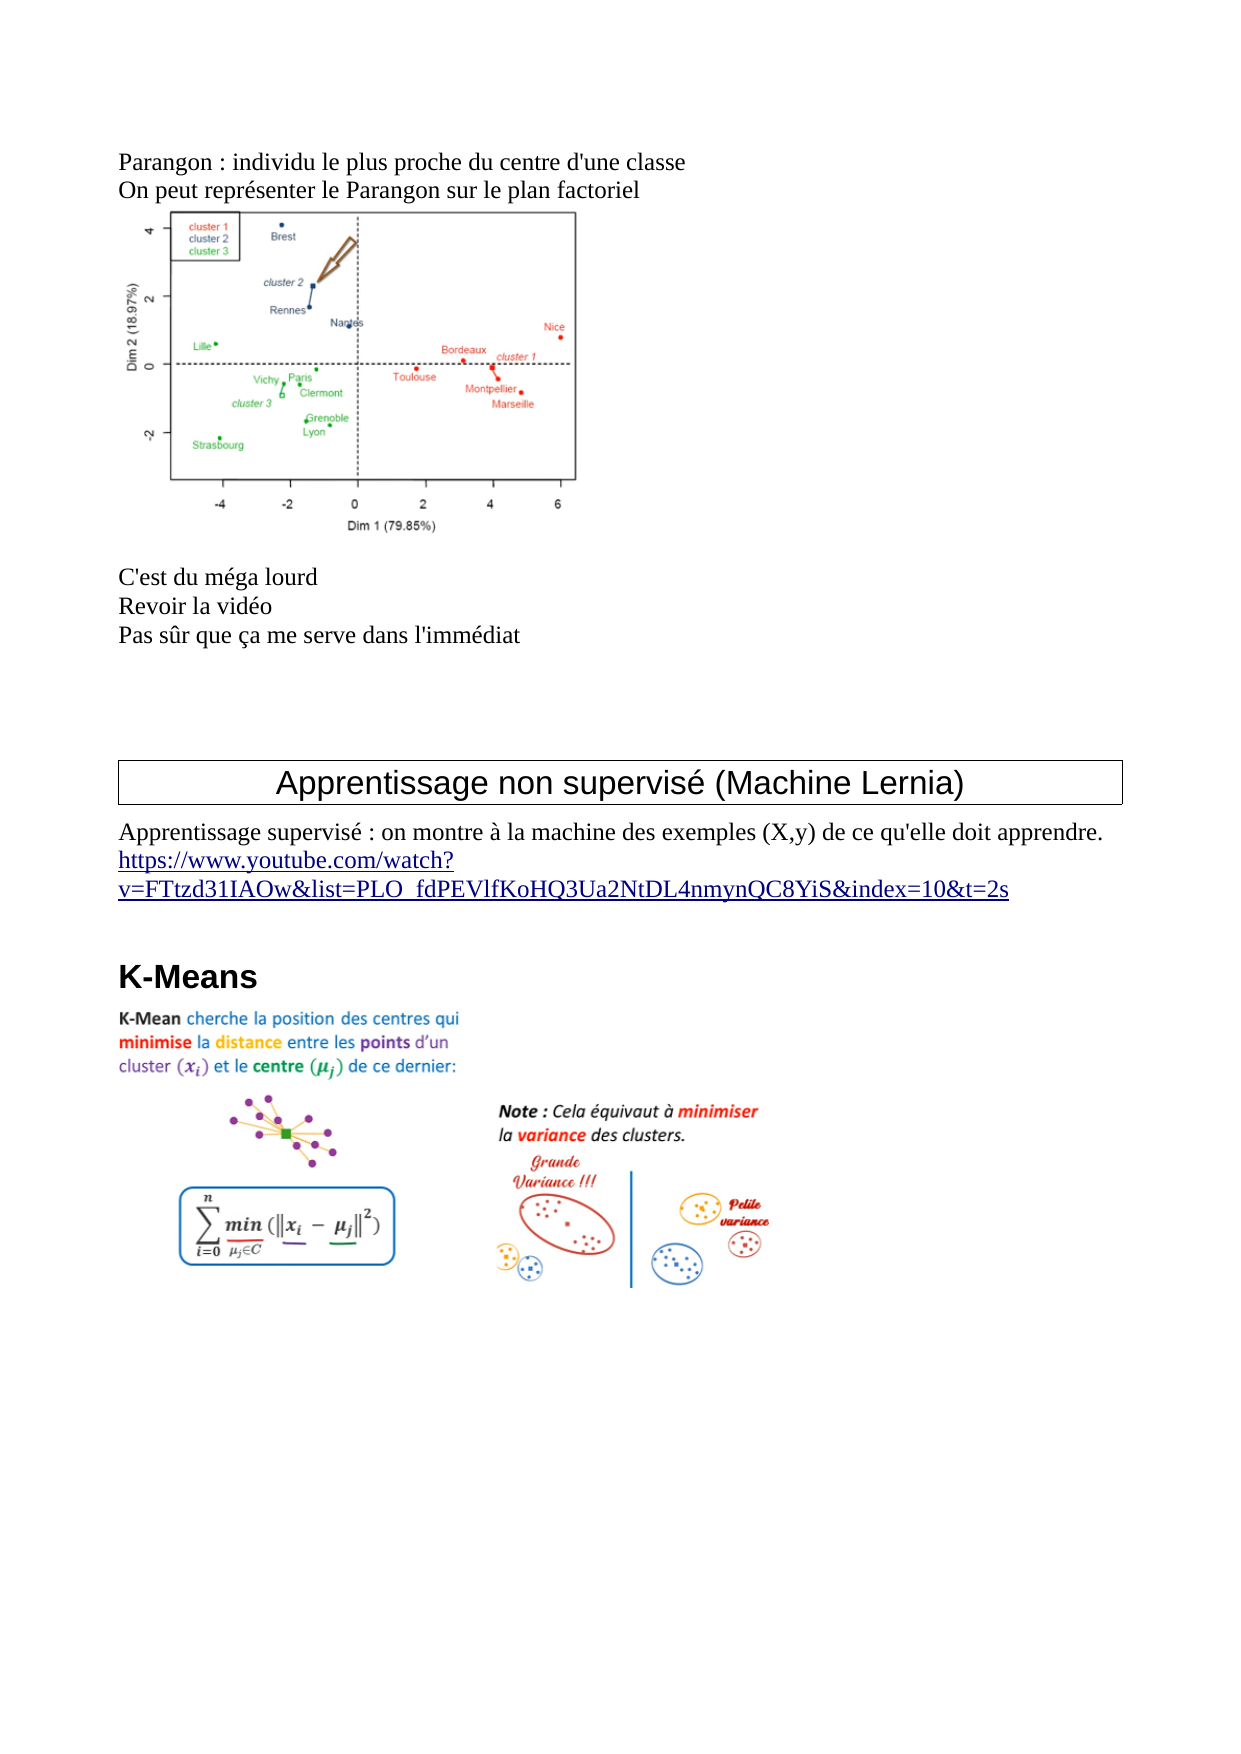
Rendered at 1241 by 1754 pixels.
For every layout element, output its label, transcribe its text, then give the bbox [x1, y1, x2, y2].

text Parangon : individu le plus proche du centre d'une classe [118, 147, 1122, 176]
text Revoir la vidéo [118, 591, 1122, 620]
text Apprentissage supervisé : on montre à la machine des exemples (X,y) de ce qu'elle doit apprendre. [118, 817, 1122, 846]
subtitle K-Means [118, 957, 1122, 996]
text https://www.youtube.com/watch?v=FTtzd31IAOw&list=PLO_fdPEVlfKoHQ3Ua2NtDL4nmynQC8YiS&index=10&t=2s [118, 846, 1122, 903]
text Pas sûr que ça me serve dans l'immédiat [118, 620, 1122, 649]
text C'est du méga lourd [118, 562, 1122, 591]
text On peut représenter le Parangon sur le plan factoriel [118, 176, 1122, 204]
subtitle Apprentissage non supervisé (Machine Lernia) [119, 761, 1122, 804]
